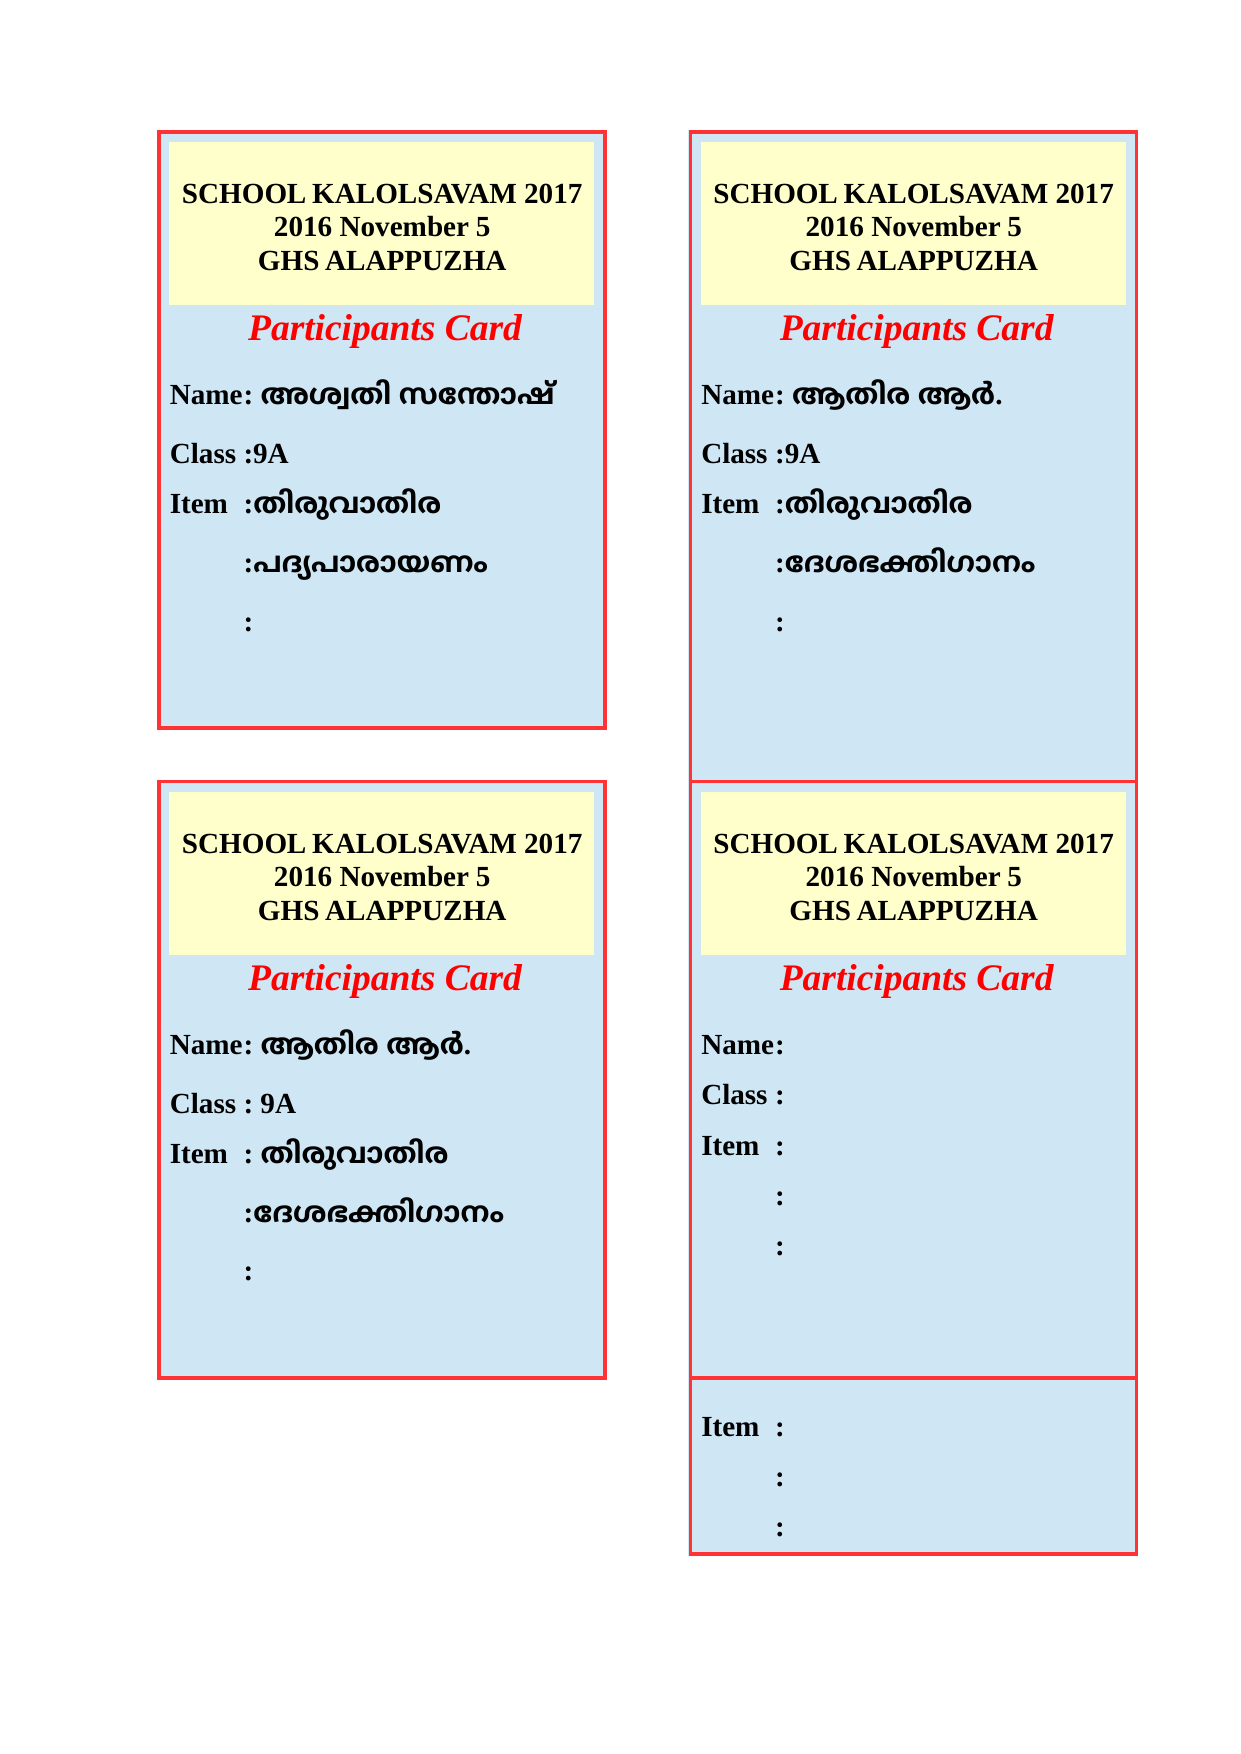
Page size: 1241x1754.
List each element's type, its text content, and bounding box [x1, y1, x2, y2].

text Name : ആതിര ആര്‍. [701, 377, 1126, 416]
text 2016 November 5 [701, 209, 1126, 243]
text : [701, 604, 1126, 637]
text :പദ്യപാരായണം [169, 545, 594, 584]
text GHS ALAPPUZHA [169, 893, 594, 926]
text Participants Card [169, 955, 594, 998]
text ­ [118, 118, 1122, 147]
text Item : തിരുവാതിര [169, 1136, 594, 1175]
text GHS ALAPPUZHA [169, 243, 594, 277]
text :ദേശഭക്തിഗാനം [169, 1195, 594, 1234]
text Class : 9A [169, 1086, 594, 1119]
text GHS ALAPPUZHA [701, 243, 1126, 277]
text Item : [701, 1128, 1126, 1161]
text 2016 November 5 [169, 859, 594, 893]
text : [701, 1459, 1126, 1493]
text Class :9A [701, 436, 1126, 469]
text Participants Card [701, 305, 1126, 348]
text Name : ആതിര ആര്‍. [169, 1027, 594, 1066]
text Participants Card [701, 955, 1126, 998]
text Class :9A [169, 436, 594, 469]
text :ദേശഭക്തിഗാനം [701, 545, 1126, 584]
text 2016 November 5 [701, 859, 1126, 893]
text SCHOOL KALOLSAVAM 2017 [169, 826, 594, 859]
text SCHOOL KALOLSAVAM 2017 [169, 176, 594, 209]
text Name : [701, 1027, 1126, 1061]
text : [169, 1253, 594, 1287]
text : [701, 1178, 1126, 1211]
text : [701, 1228, 1126, 1262]
text SCHOOL KALOLSAVAM 2017 [701, 826, 1126, 859]
text 2016 November 5 [169, 209, 594, 243]
text Item :തിരുവാതിര [169, 486, 594, 526]
text Participants Card [169, 305, 594, 348]
text Item :തിരുവാതിര [701, 486, 1126, 526]
text Item : [701, 1409, 1126, 1442]
text : [169, 604, 594, 637]
text GHS ALAPPUZHA [701, 893, 1126, 926]
text Name : അശ്വതി സന്തോഷ്‌ [169, 377, 594, 416]
text Class : [701, 1077, 1126, 1111]
text SCHOOL KALOLSAVAM 2017 [701, 176, 1126, 209]
text : [701, 1509, 1126, 1543]
